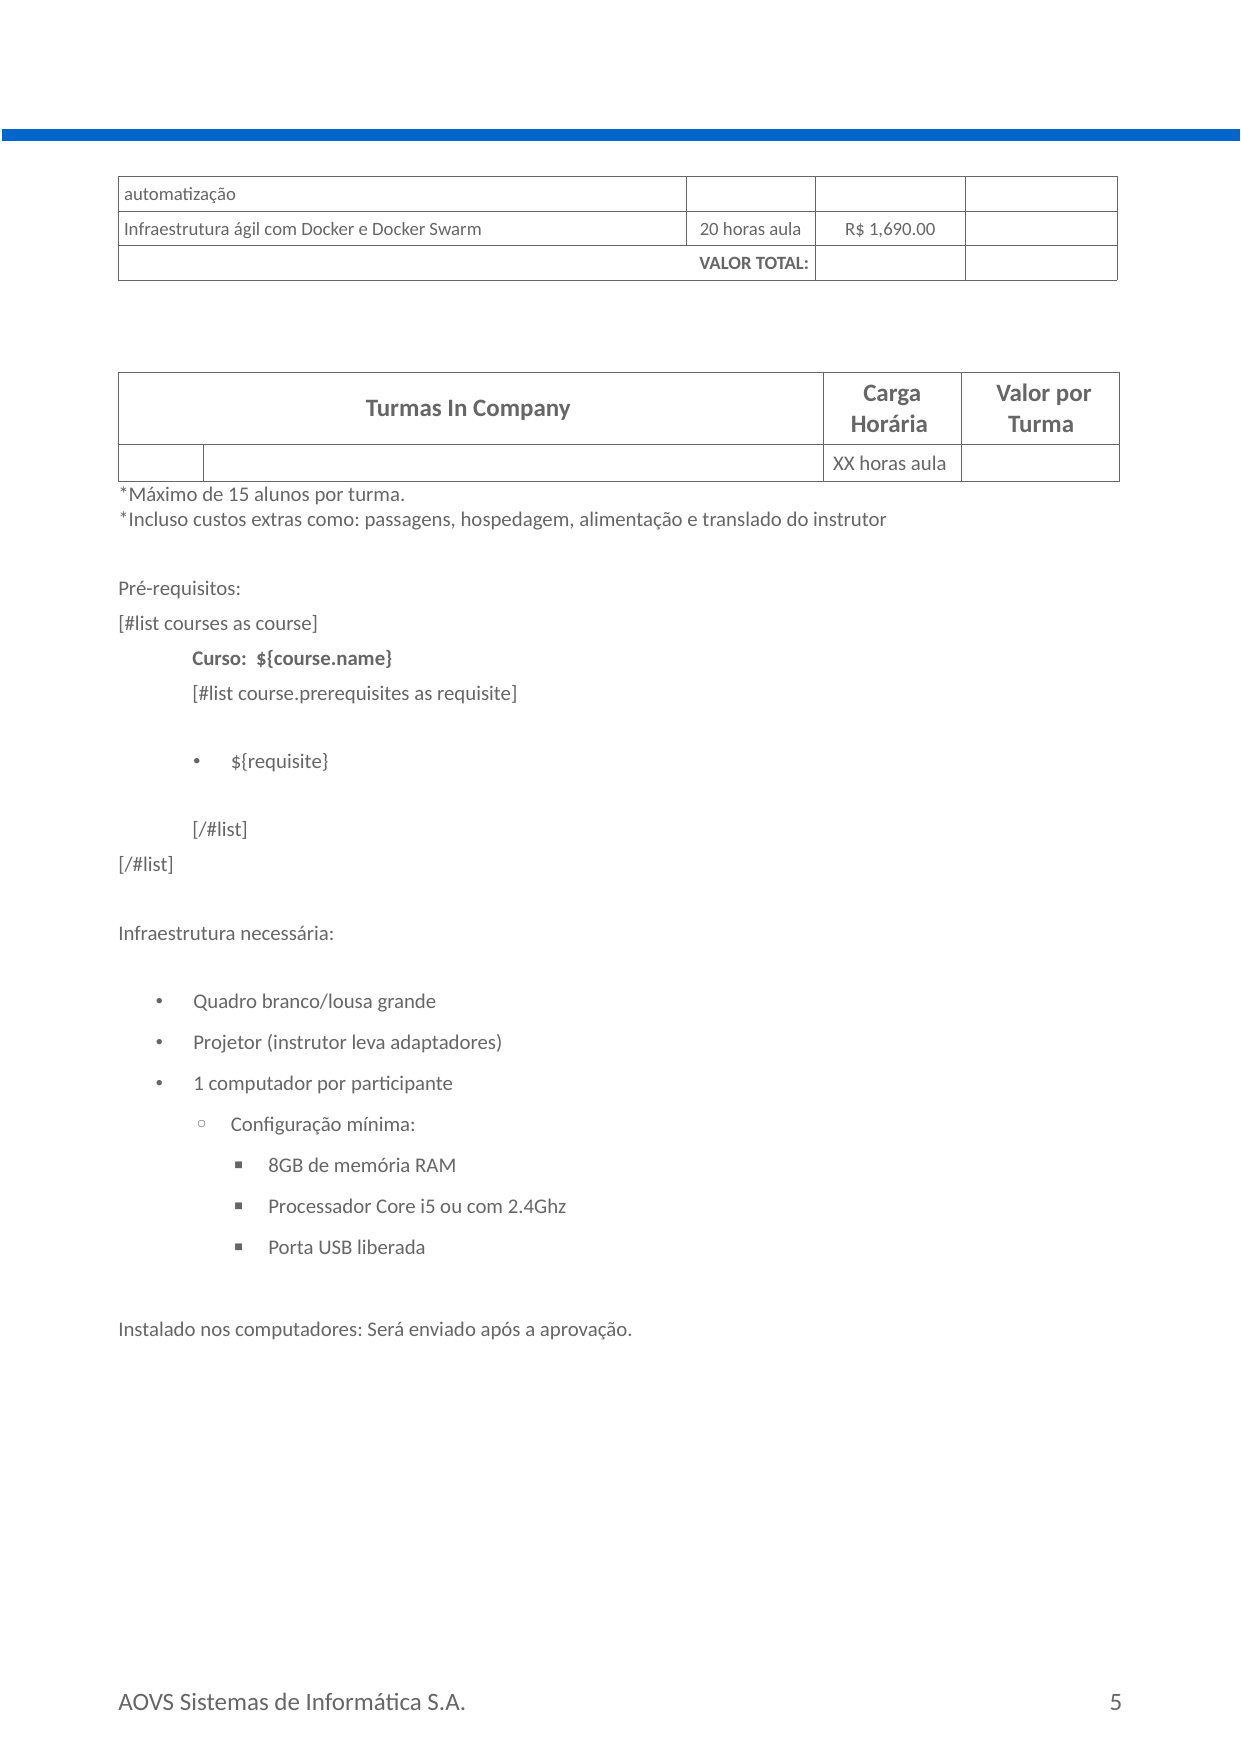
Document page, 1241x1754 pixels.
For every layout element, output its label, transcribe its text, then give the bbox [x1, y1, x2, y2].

list Quadro branco/lousa grande [156, 988, 1122, 1014]
table_header Carga Horária [824, 373, 961, 444]
text Infraestrutura necessária: [118, 920, 1122, 945]
table_cell Infraestrutura ágil com Docker e Docker Swarm [119, 212, 686, 245]
table_cell [204, 445, 823, 481]
table_cell [119, 445, 203, 481]
table_header Turmas In Company [119, 373, 823, 444]
text Instalado nos computadores: Será enviado após a aprovação. [118, 1317, 1122, 1342]
table_cell [687, 177, 815, 211]
text *Incluso custos extras como: passagens, hospedagem, alimentação e translado do instrutor [118, 507, 1122, 532]
table_cell [816, 177, 965, 211]
table_cell VALOR TOTAL: [119, 246, 815, 280]
list Processador Core i5 ou com 2.4Ghz [231, 1193, 1122, 1219]
text *Máximo de 15 alunos por turma. [118, 481, 1122, 507]
table_cell [966, 177, 1117, 211]
list Projetor (instrutor leva adaptadores) [156, 1029, 1122, 1055]
text Pré-requisitos: [#list courses as course] Curso: ${course.name} [#list course.prerequisites as requisite] [118, 575, 1122, 705]
table_cell R$ 1,690.00 [816, 212, 965, 245]
table_header Valor por Turma [962, 373, 1119, 444]
table_cell [816, 246, 965, 280]
table_cell [966, 246, 1117, 280]
list Configuração mínima: [193, 1111, 1122, 1137]
table_cell XX horas aula [824, 445, 961, 481]
table_cell [962, 445, 1119, 481]
table_cell 20 horas aula [687, 212, 815, 245]
list 8GB de memória RAM [231, 1152, 1122, 1178]
list Porta USB liberada [231, 1234, 1122, 1260]
list ${requisite} [193, 748, 1122, 774]
text [/#list] [/#list] [118, 817, 1122, 877]
table_cell [966, 212, 1117, 245]
table_cell automatização [119, 177, 686, 211]
list 1 computador por participante [156, 1070, 1122, 1096]
